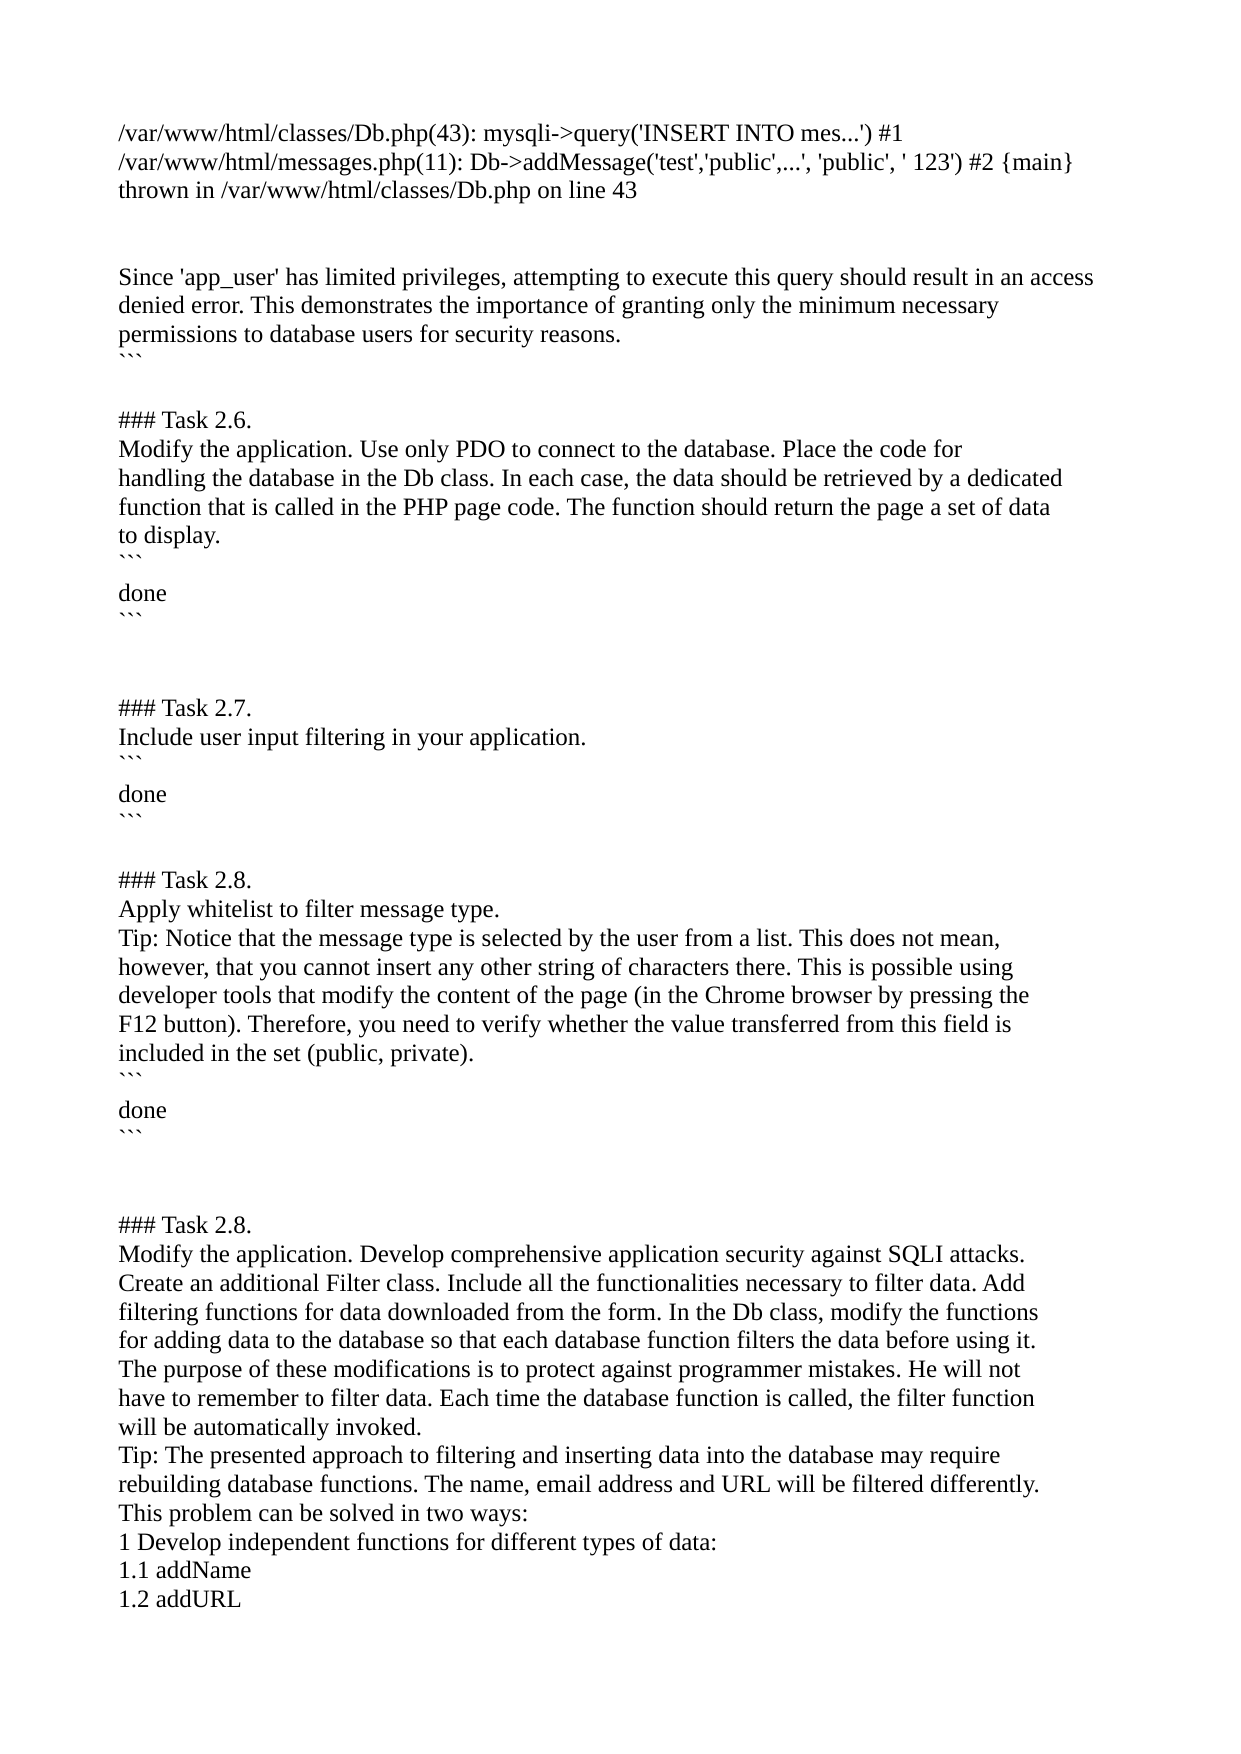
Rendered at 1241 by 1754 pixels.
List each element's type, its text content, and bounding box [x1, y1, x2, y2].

text Modify the application. Develop comprehensive application security against SQLI attacks. [118, 1239, 1122, 1268]
text Modify the application. Use only PDO to connect to the database. Place the code for [118, 434, 1122, 463]
text have to remember to filter data. Each time the database function is called, the filter function [118, 1383, 1122, 1412]
text to display. [118, 521, 1122, 549]
text The purpose of these modifications is to protect against programmer mistakes. He will not [118, 1354, 1122, 1383]
text ``` [118, 1067, 1122, 1096]
text This problem can be solved in two ways: [118, 1498, 1122, 1527]
text rebuilding database functions. The name, email address and URL will be filtered differently. [118, 1469, 1122, 1498]
text ``` [118, 607, 1122, 636]
text ``` [118, 549, 1122, 578]
text Create an additional Filter class. Include all the functionalities necessary to filter data. Add [118, 1268, 1122, 1297]
text handling the database in the Db class. In each case, the data should be retrieved by a dedicated [118, 463, 1122, 492]
text Include user input filtering in your application. [118, 722, 1122, 751]
text ### Task 2.6. [118, 406, 1122, 434]
text will be automatically invoked. [118, 1412, 1122, 1441]
text filtering functions for data downloaded from the form. In the Db class, modify the functions [118, 1297, 1122, 1326]
text done [118, 578, 1122, 607]
text ### Task 2.8. [118, 866, 1122, 894]
text 1 Develop independent functions for different types of data: [118, 1527, 1122, 1556]
text however, that you cannot insert any other string of characters there. This is possible using [118, 952, 1122, 981]
text function that is called in the PHP page code. The function should return the page a set of data [118, 492, 1122, 521]
text 1.1 addName [118, 1556, 1122, 1584]
text Tip: Notice that the message type is selected by the user from a list. This does not mean, [118, 923, 1122, 952]
text ### Task 2.8. [118, 1211, 1122, 1239]
text /var/www/html/classes/Db.php(43): mysqli->query('INSERT INTO mes...') #1 /var/www/html/messages.php(11): Db->addMessage('test','public',...', 'public', ' 123') #2 {main} thrown in /var/www/html/classes/Db.php on line 43 [118, 118, 1122, 204]
text F12 button). Therefore, you need to verify whether the value transferred from this field is [118, 1009, 1122, 1038]
text 1.2 addURL [118, 1584, 1122, 1613]
text included in the set (public, private). [118, 1038, 1122, 1067]
text ``` [118, 808, 1122, 837]
text ### Task 2.7. [118, 693, 1122, 722]
text done [118, 779, 1122, 808]
text ``` [118, 348, 1122, 377]
text Tip: The presented approach to filtering and inserting data into the database may require [118, 1441, 1122, 1469]
text ``` [118, 751, 1122, 779]
text done [118, 1096, 1122, 1124]
text ``` [118, 1124, 1122, 1153]
text developer tools that modify the content of the page (in the Chrome browser by pressing the [118, 981, 1122, 1009]
text Apply whitelist to filter message type. [118, 894, 1122, 923]
text for adding data to the database so that each database function filters the data before using it. [118, 1326, 1122, 1354]
text Since 'app_user' has limited privileges, attempting to execute this query should result in an access denied error. This demonstrates the importance of granting only the minimum necessary permissions to database users for security reasons. [118, 262, 1122, 348]
